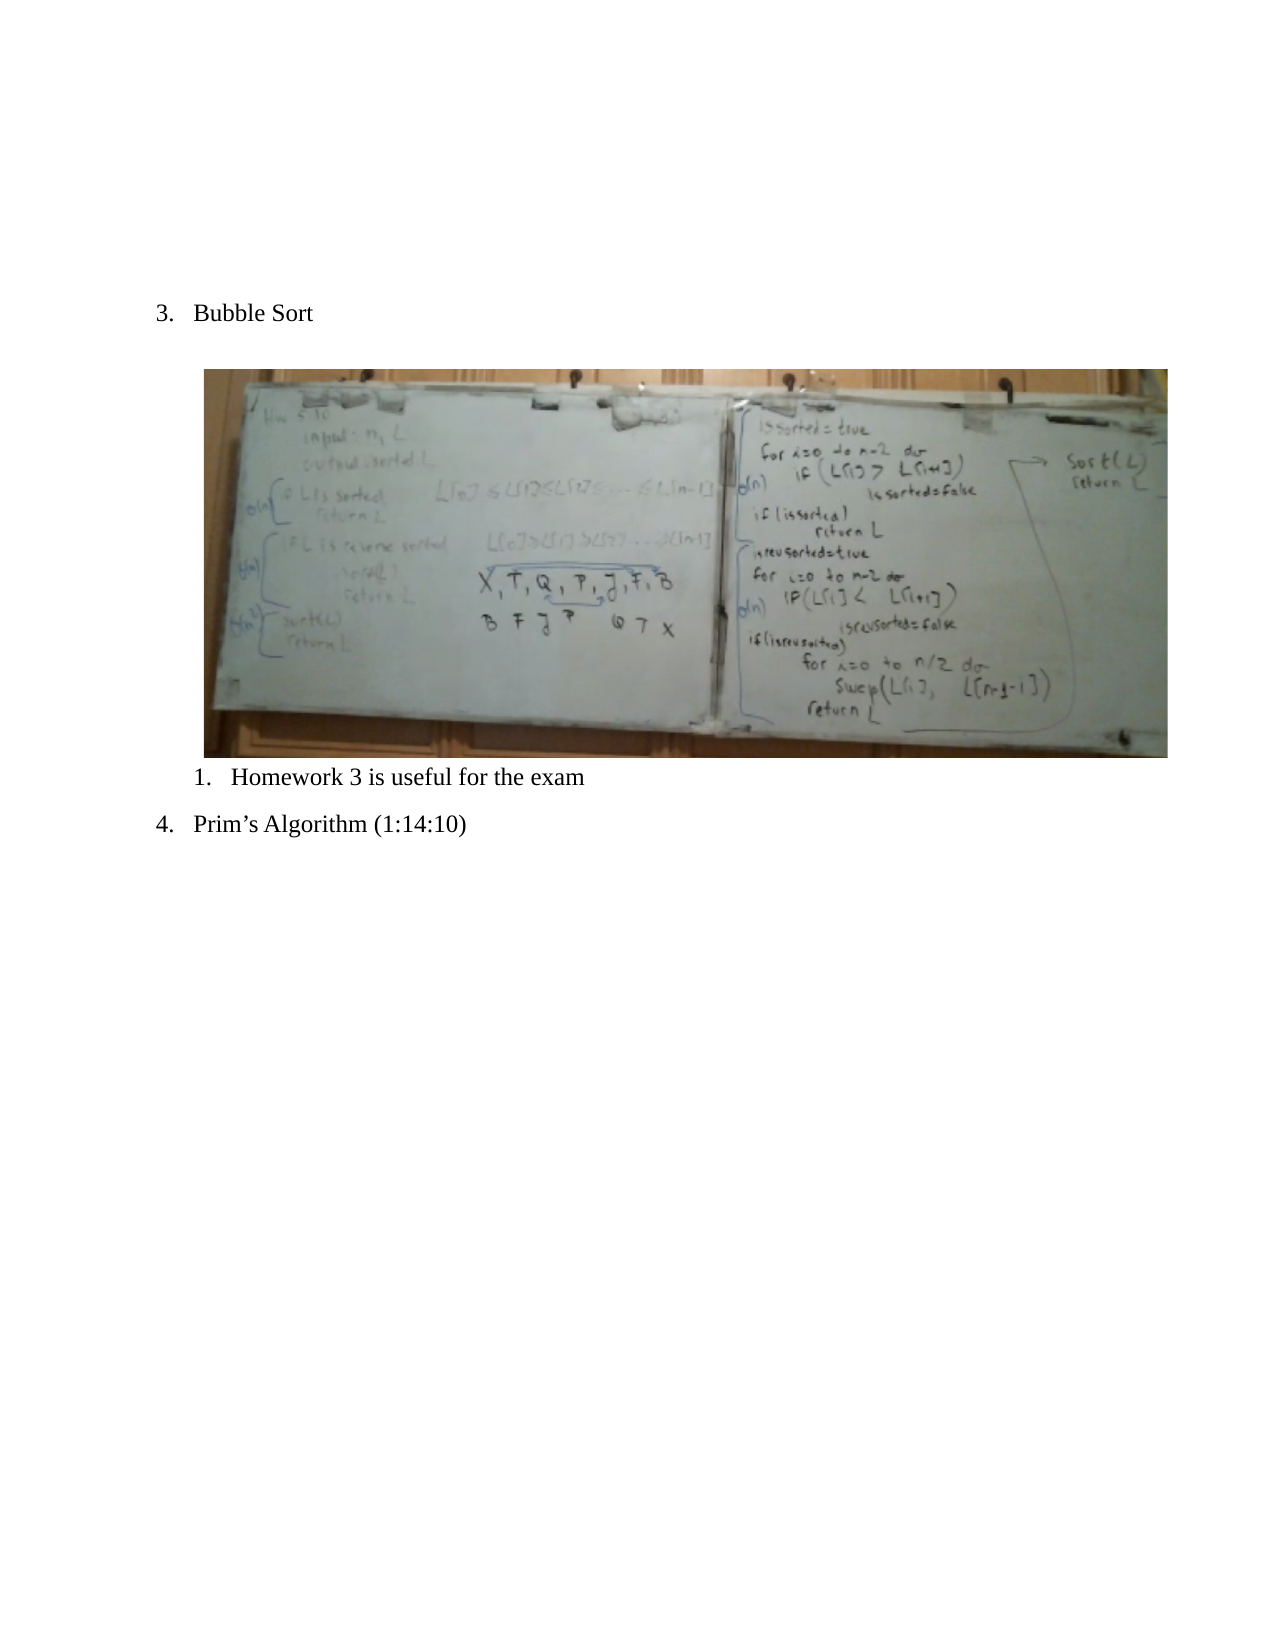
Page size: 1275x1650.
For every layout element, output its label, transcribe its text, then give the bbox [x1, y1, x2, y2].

list Prim’s Algorithm (1:14:10) [156, 809, 1157, 838]
list Bubble Sort [156, 298, 1157, 359]
list Homework 3 is useful for the exam [193, 378, 1157, 791]
picture [203, 369, 1168, 758]
list [231, 118, 1157, 279]
